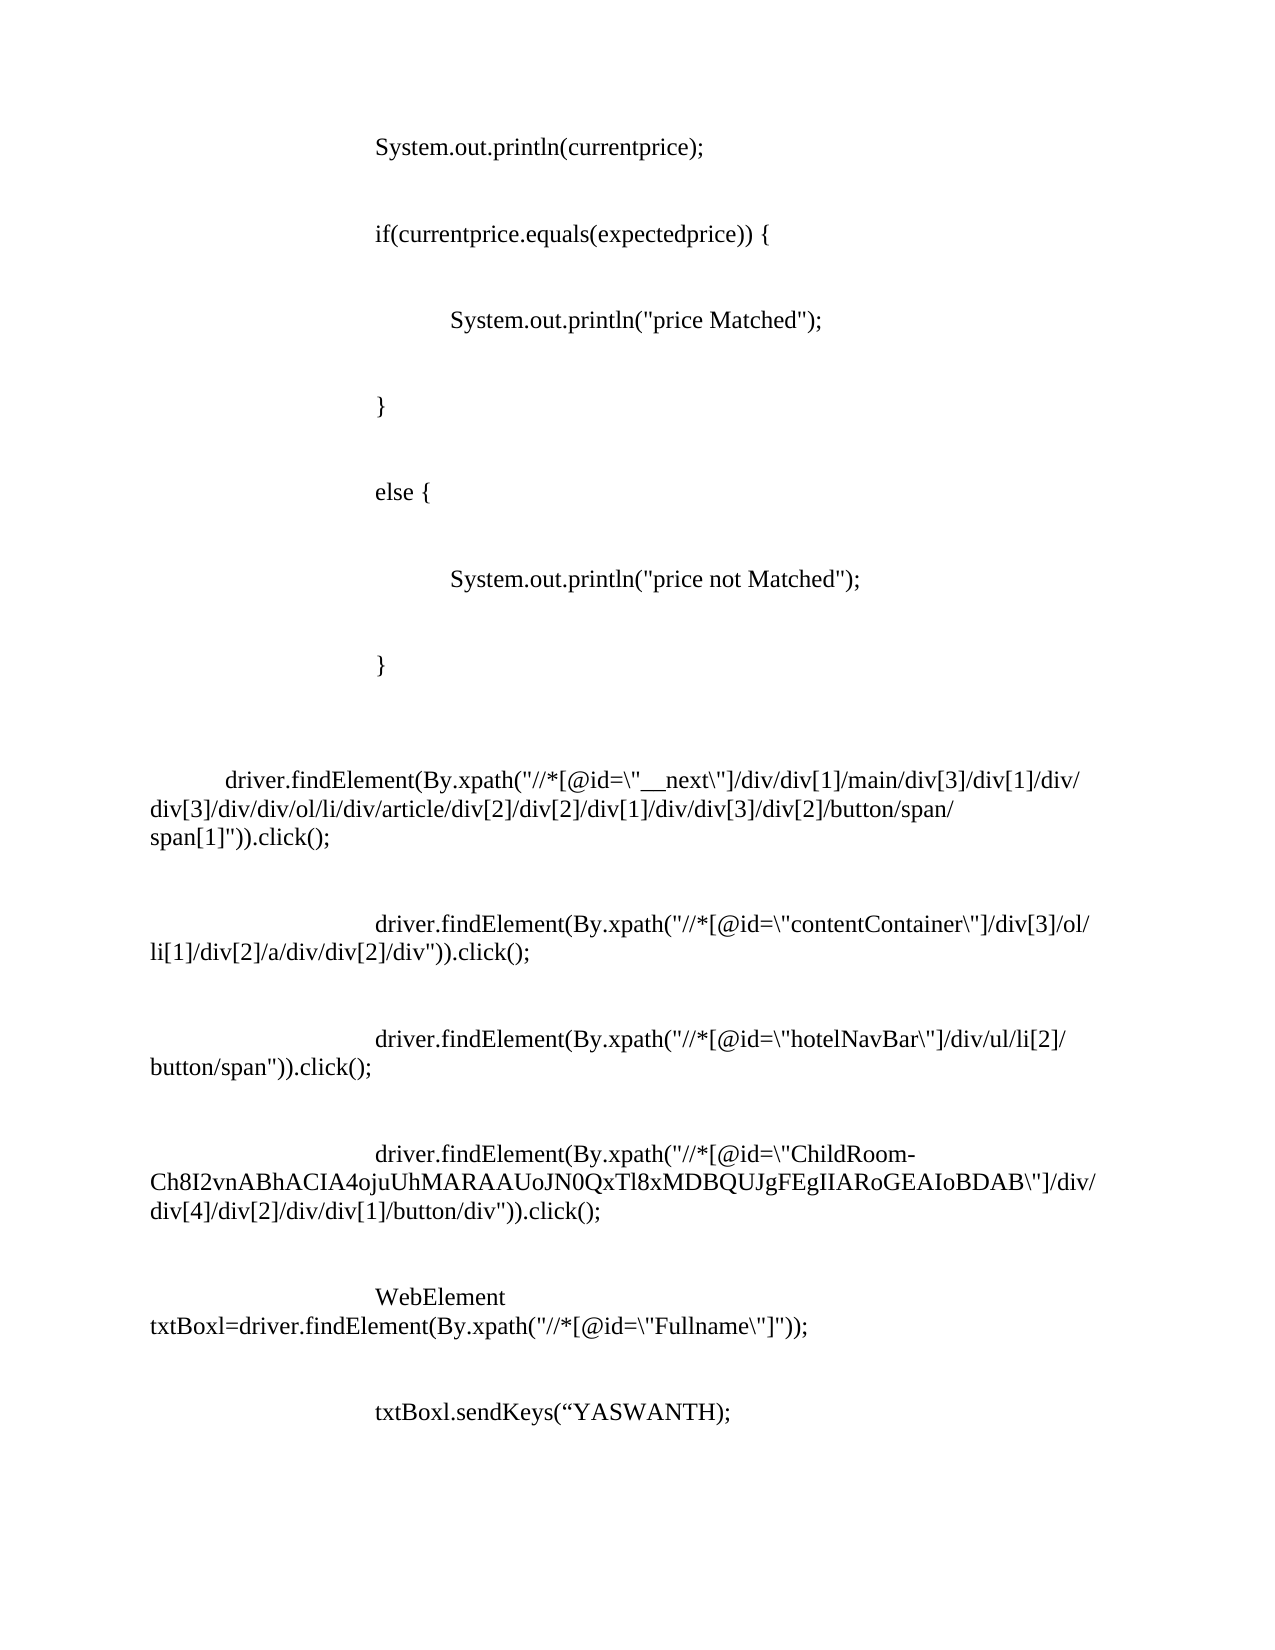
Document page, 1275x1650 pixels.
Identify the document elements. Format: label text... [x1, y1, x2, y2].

text txtBoxl.sendKeys(“YASWANTH); [150, 1397, 1125, 1426]
text } [150, 650, 1125, 679]
text System.out.println(currentprice); [150, 132, 1125, 161]
text driver.findElement(By.xpath("//*[@id=\"contentContainer\"]/div[3]/ol/li[1]/div[2]/a/div/div[2]/div")).click(); [150, 909, 1125, 966]
text driver.findElement(By.xpath("//*[@id=\"__next\"]/div/div[1]/main/div[3]/div[1]/div/div[3]/div/div/ol/li/div/article/div[2]/div[2]/div[1]/div/div[3]/div[2]/button/span/span[1]")).click(); [150, 736, 1125, 851]
text else { [150, 477, 1125, 506]
text System.out.println("price not Matched"); [150, 564, 1125, 592]
text driver.findElement(By.xpath("//*[@id=\"ChildRoom-Ch8I2vnABhACIA4ojuUhMARAAUoJN0QxTl8xMDBQUJgFEgIIARoGEAIoBDAB\"]/div/div[4]/div[2]/div/div[1]/button/div")).click(); [150, 1139, 1125, 1225]
text } [150, 391, 1125, 420]
text driver.findElement(By.xpath("//*[@id=\"hotelNavBar\"]/div/ul/li[2]/button/span")).click(); [150, 1024, 1125, 1081]
text WebElement txtBoxl=driver.findElement(By.xpath("//*[@id=\"Fullname\"]")); [150, 1282, 1125, 1340]
text System.out.println("price Matched"); [150, 305, 1125, 334]
text if(currentprice.equals(expectedprice)) { [150, 219, 1125, 247]
